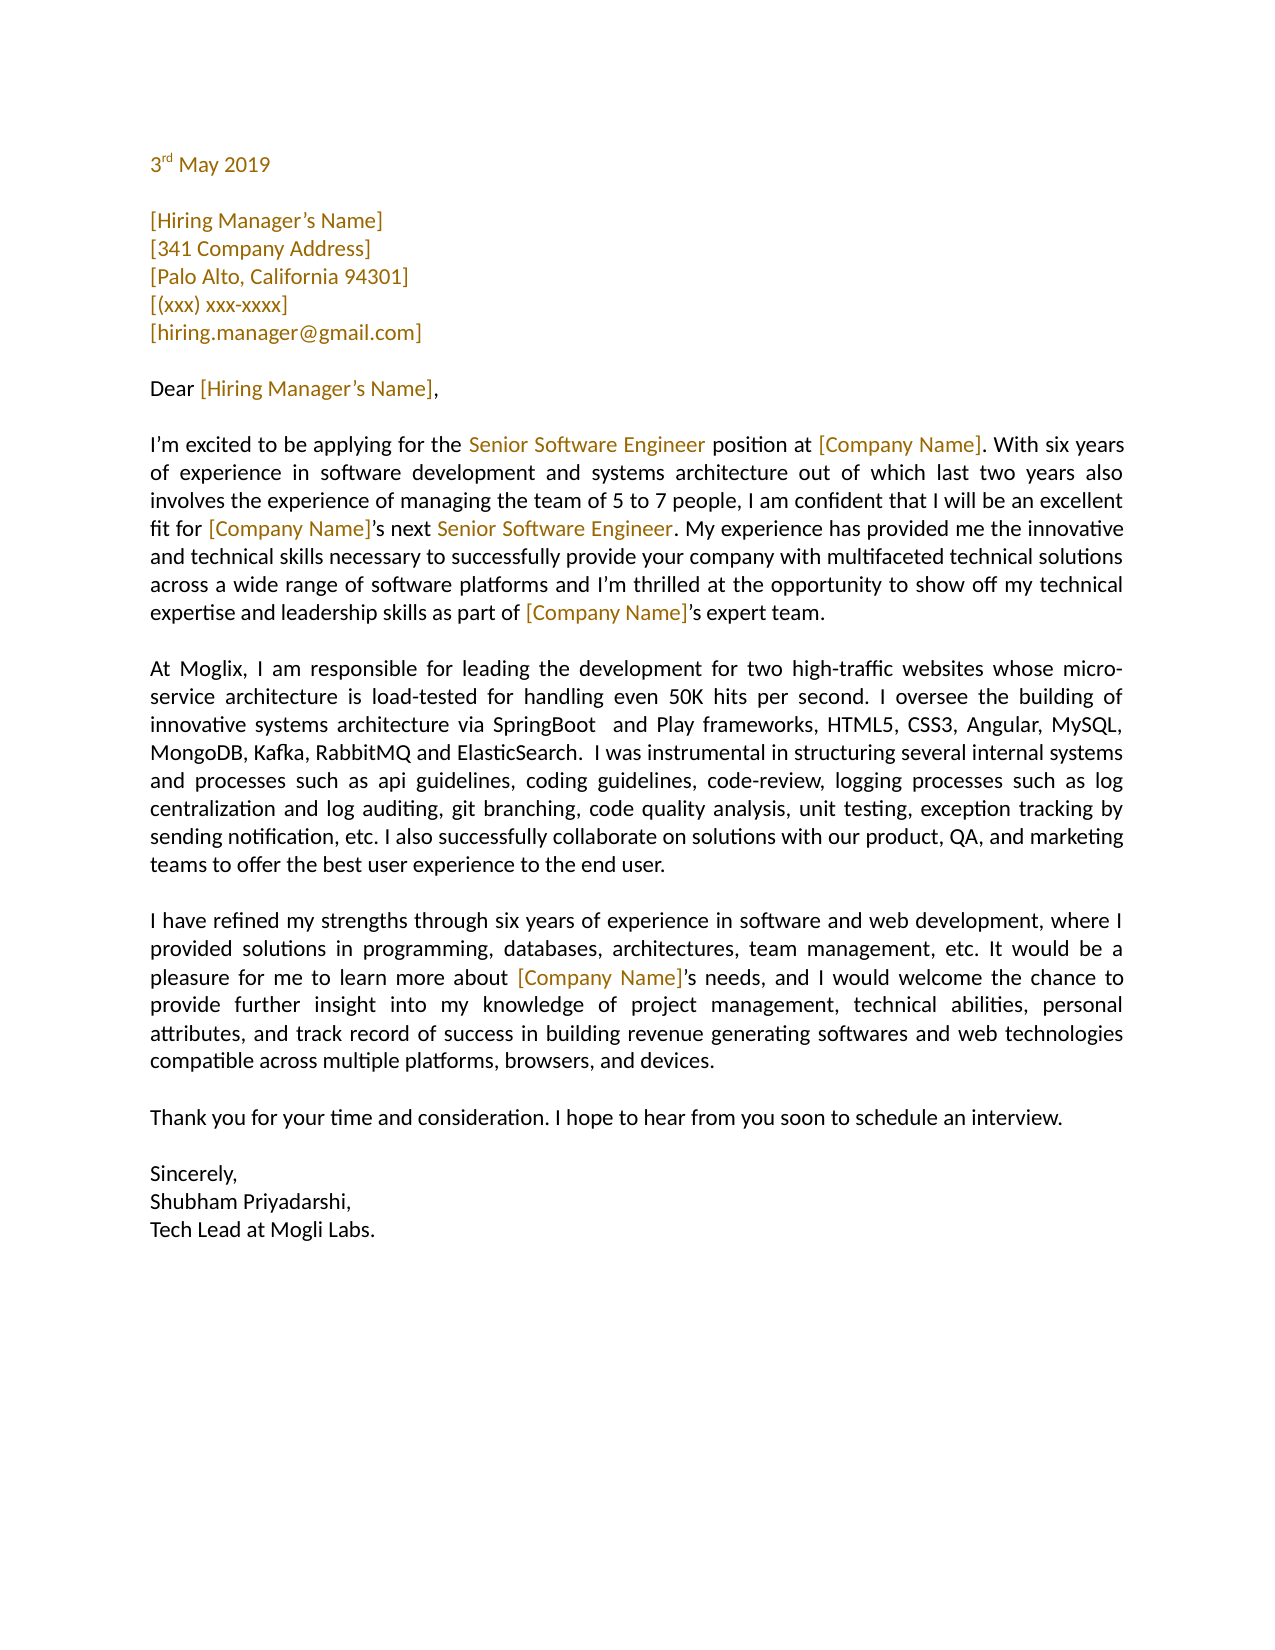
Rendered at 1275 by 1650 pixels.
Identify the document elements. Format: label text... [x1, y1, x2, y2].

text I have refined my strengths through six years of experience in software and web development, where I provided solutions in programming, databases, architectures, team management, etc. It would be a pleasure for me to learn more about [Company Name]’s needs, and I would welcome the chance to provide further insight into my knowledge of project management, technical abilities, personal attributes, and track record of success in building revenue generating softwares and web technologies compatible across multiple platforms, browsers, and devices. [150, 907, 1125, 1075]
text Thank you for your time and consideration. I hope to hear from you soon to schedule an interview. [150, 1103, 1125, 1131]
text Sincerely, [150, 1159, 1125, 1187]
text [Palo Alto, California 94301] [150, 262, 1125, 290]
text Dear [Hiring Manager’s Name], [150, 374, 1125, 402]
text 3rd May 2019 [150, 150, 1125, 178]
text Tech Lead at Mogli Labs. [150, 1215, 1125, 1243]
text [hiring.manager@gmail.com] [150, 318, 1125, 346]
text [341 Company Address] [150, 234, 1125, 262]
text [(xxx) xxx-xxxx] [150, 290, 1125, 318]
text Shubham Priyadarshi, [150, 1187, 1125, 1215]
text At Moglix, I am responsible for leading the development for two high-traffic websites whose micro-service architecture is load-tested for handling even 50K hits per second. I oversee the building of innovative systems architecture via SpringBoot and Play frameworks, HTML5, CSS3, Angular, MySQL, MongoDB, Kafka, RabbitMQ and ElasticSearch. I was instrumental in structuring several internal systems and processes such as api guidelines, coding guidelines, code-review, logging processes such as log centralization and log auditing, git branching, code quality analysis, unit testing, exception tracking by sending notification, etc. I also successfully collaborate on solutions with our product, QA, and marketing teams to offer the best user experience to the end user. [150, 654, 1125, 878]
text [Hiring Manager’s Name] [150, 206, 1125, 234]
text I’m excited to be applying for the Senior Software Engineer position at [Company Name]. With six years of experience in software development and systems architecture out of which last two years also involves the experience of managing the team of 5 to 7 people, I am confident that I will be an excellent fit for [Company Name]’s next Senior Software Engineer. My experience has provided me the innovative and technical skills necessary to successfully provide your company with multifaceted technical solutions across a wide range of software platforms and I’m thrilled at the opportunity to show off my technical expertise and leadership skills as part of [Company Name]’s expert team. [150, 430, 1125, 626]
